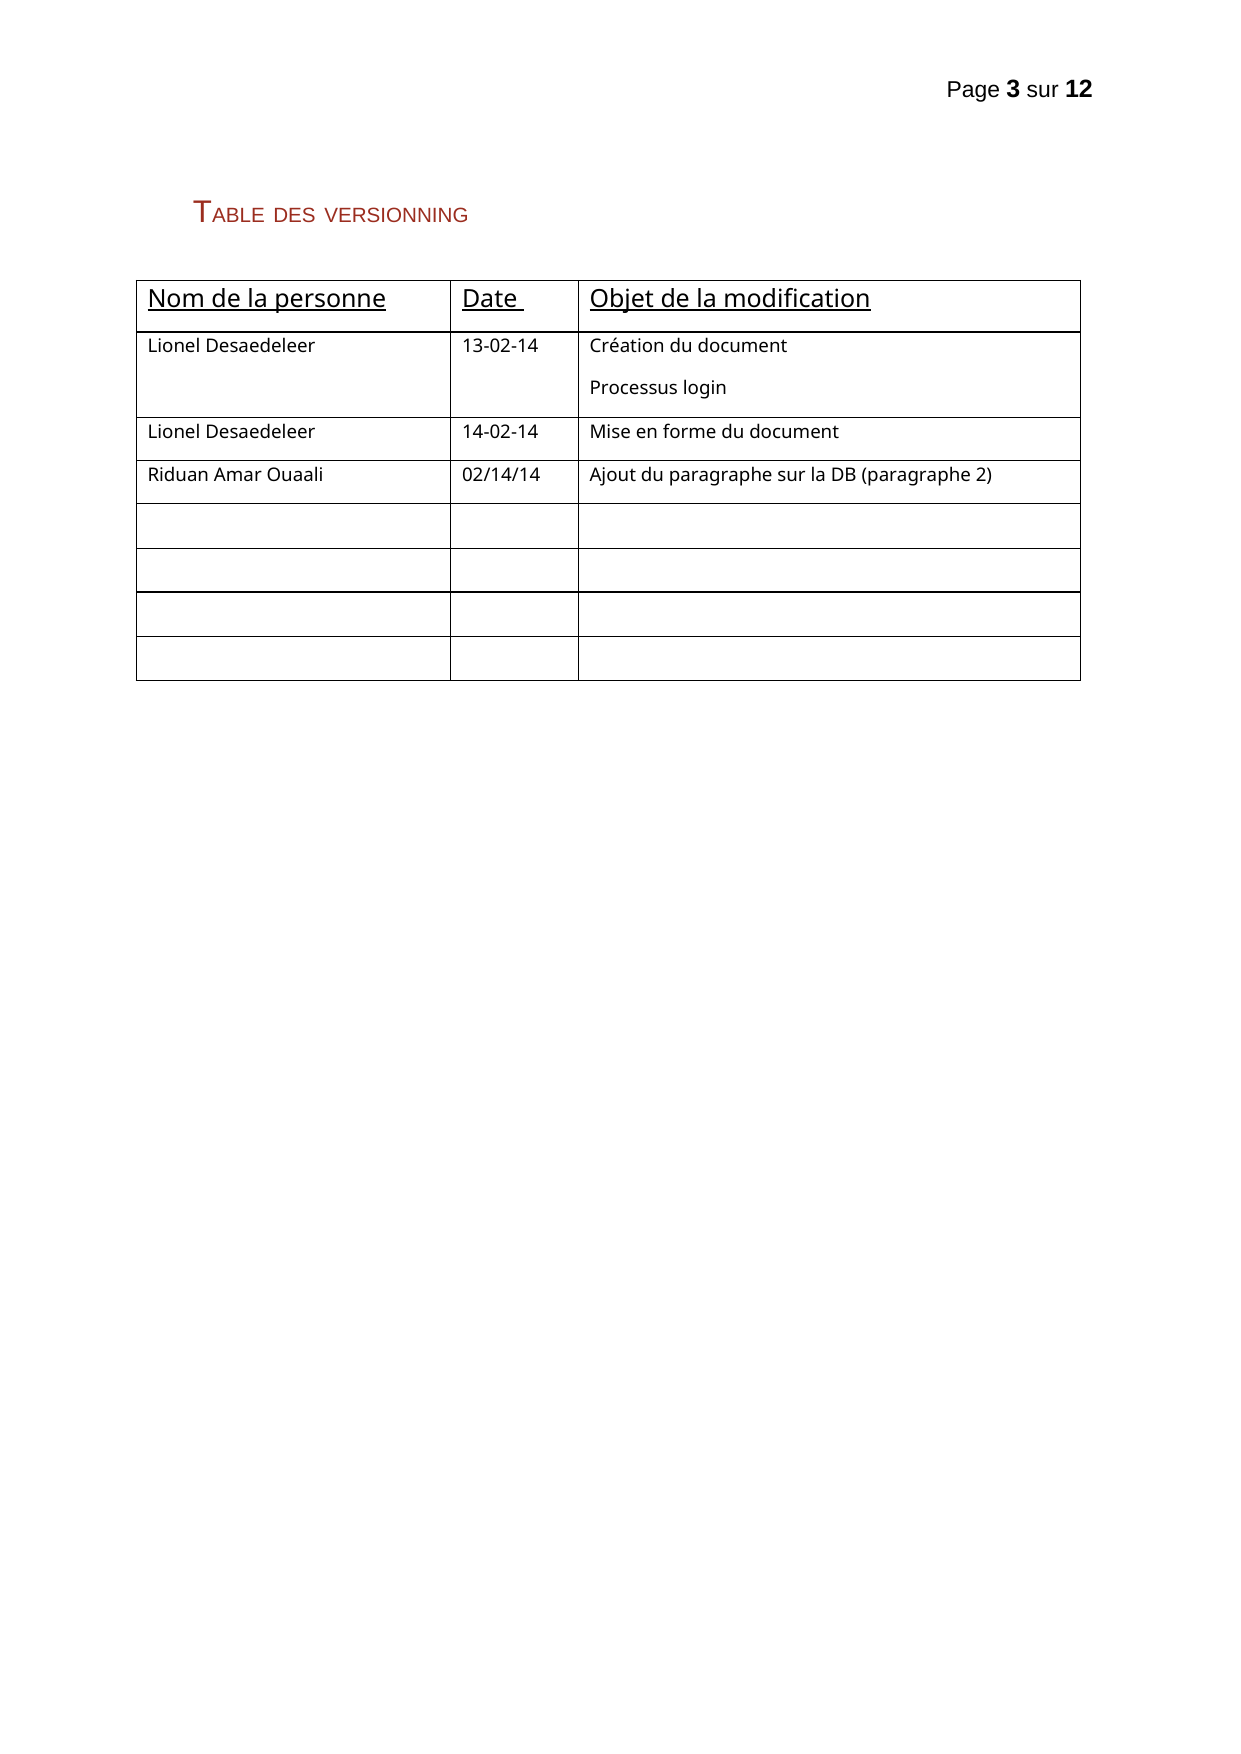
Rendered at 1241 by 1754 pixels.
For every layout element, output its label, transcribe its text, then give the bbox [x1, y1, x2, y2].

table_cell [137, 593, 450, 636]
table_header Objet de la modification [579, 281, 1080, 331]
table_cell [451, 637, 578, 679]
table_cell [451, 593, 578, 636]
table_cell Ajout du paragraphe sur la DB (paragraphe 2) [579, 461, 1080, 503]
table_cell 13-02-14 [451, 333, 578, 417]
table_cell [137, 549, 450, 591]
table_cell Mise en forme du document [579, 418, 1080, 460]
table_header Date [451, 281, 578, 331]
table_cell [451, 504, 578, 547]
table_cell [579, 504, 1080, 547]
table_cell 14/02/14 [451, 461, 578, 503]
table_cell [579, 549, 1080, 591]
table_cell [579, 593, 1080, 636]
table_cell Lionel Desaedeleer [137, 418, 450, 460]
table_cell [579, 637, 1080, 679]
table_cell 14-02-14 [451, 418, 578, 460]
table_cell [137, 637, 450, 679]
list Table des versionning [148, 193, 1092, 229]
table_cell Riduan Amar Ouaali [137, 461, 450, 503]
table_header Nom de la personne [137, 281, 450, 331]
table_cell [137, 504, 450, 547]
table_cell [451, 549, 578, 591]
table_cell Lionel Desaedeleer [137, 333, 450, 417]
table_cell Création du document Processus login [579, 333, 1080, 417]
